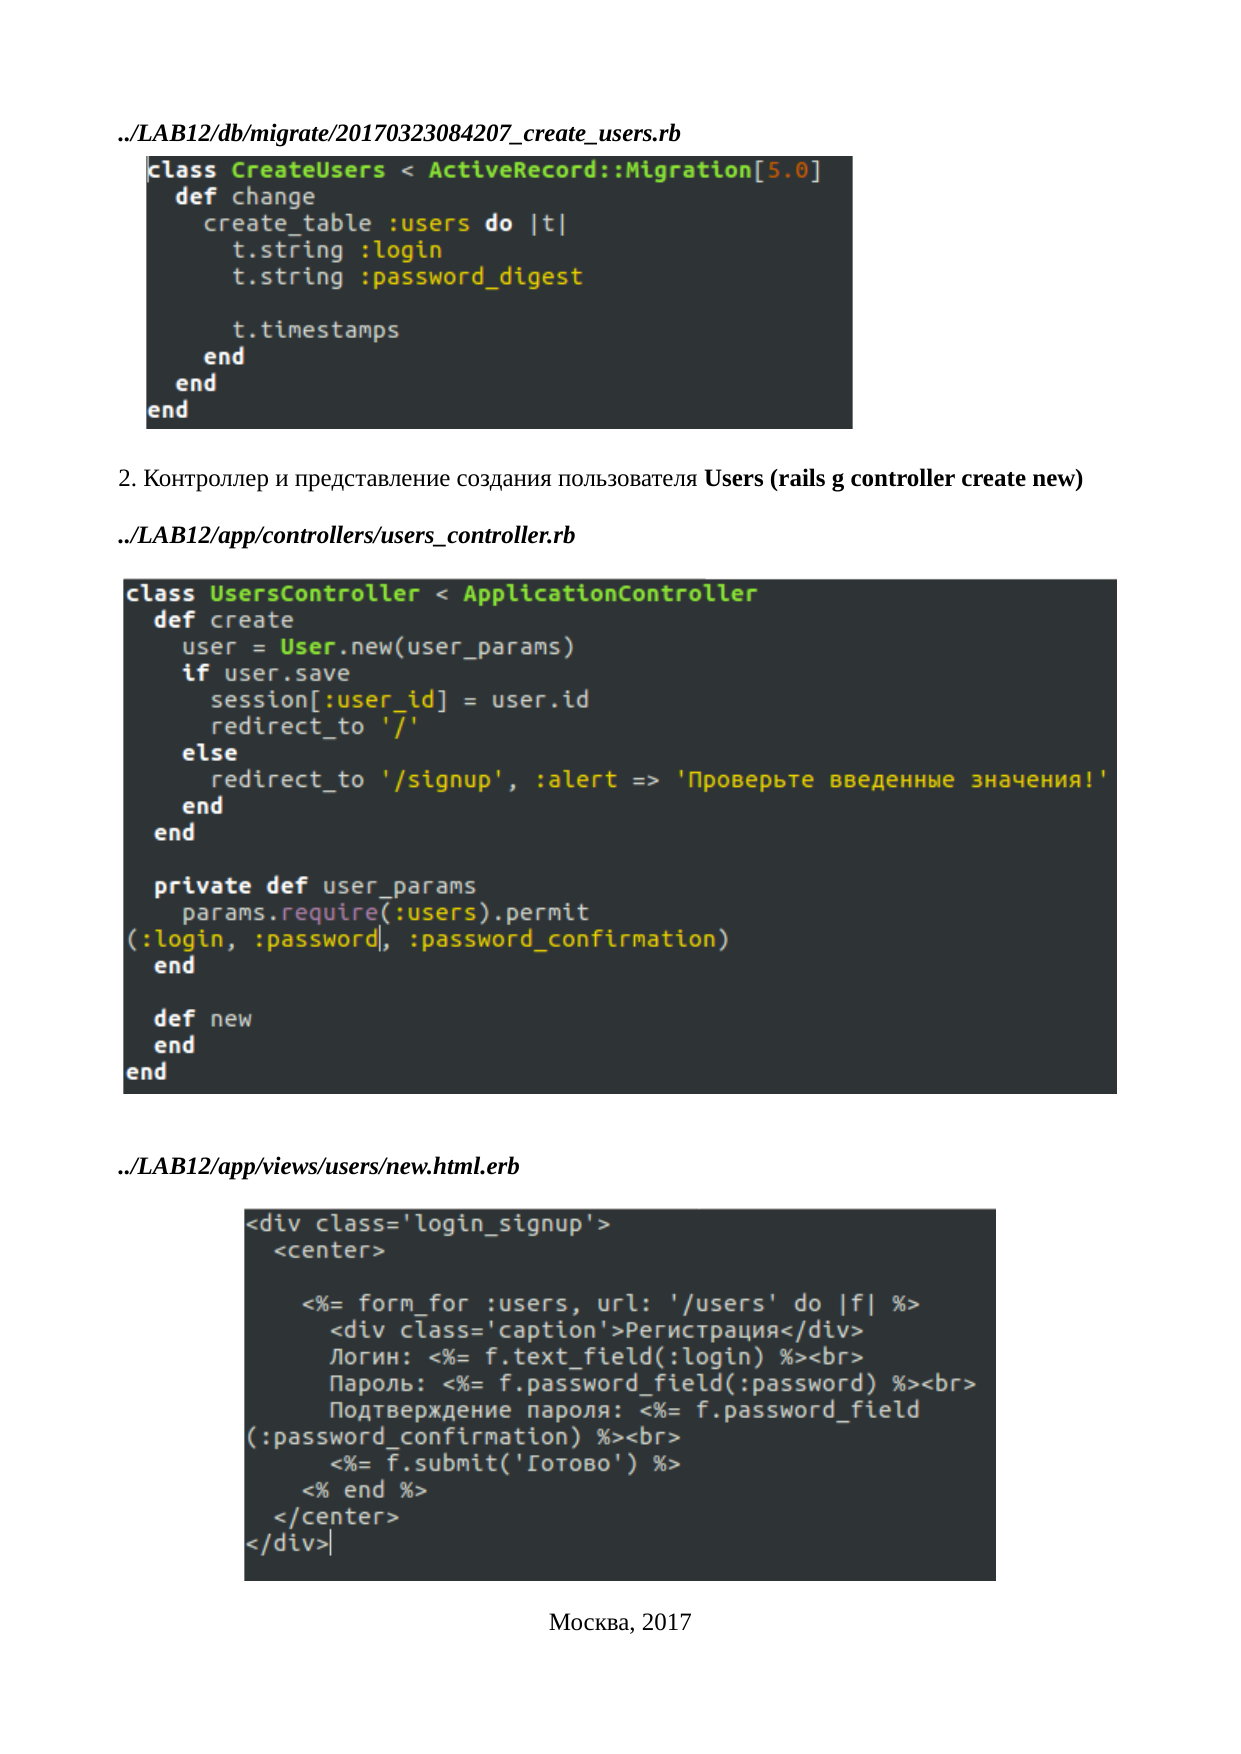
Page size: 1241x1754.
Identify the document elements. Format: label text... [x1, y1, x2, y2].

picture [123, 578, 1117, 1094]
text ../LAB12/app/controllers/users_controller.rb [118, 521, 1122, 549]
text 2. Контроллер и представление создания пользователя Users (rails g controller create new) [118, 463, 1122, 492]
picture [244, 1208, 996, 1581]
picture [146, 156, 853, 429]
text ../LAB12/db/migrate/20170323084207_create_users.rb [118, 118, 1122, 147]
text ../LAB12/app/views/users/new.html.erb [118, 1151, 1122, 1180]
